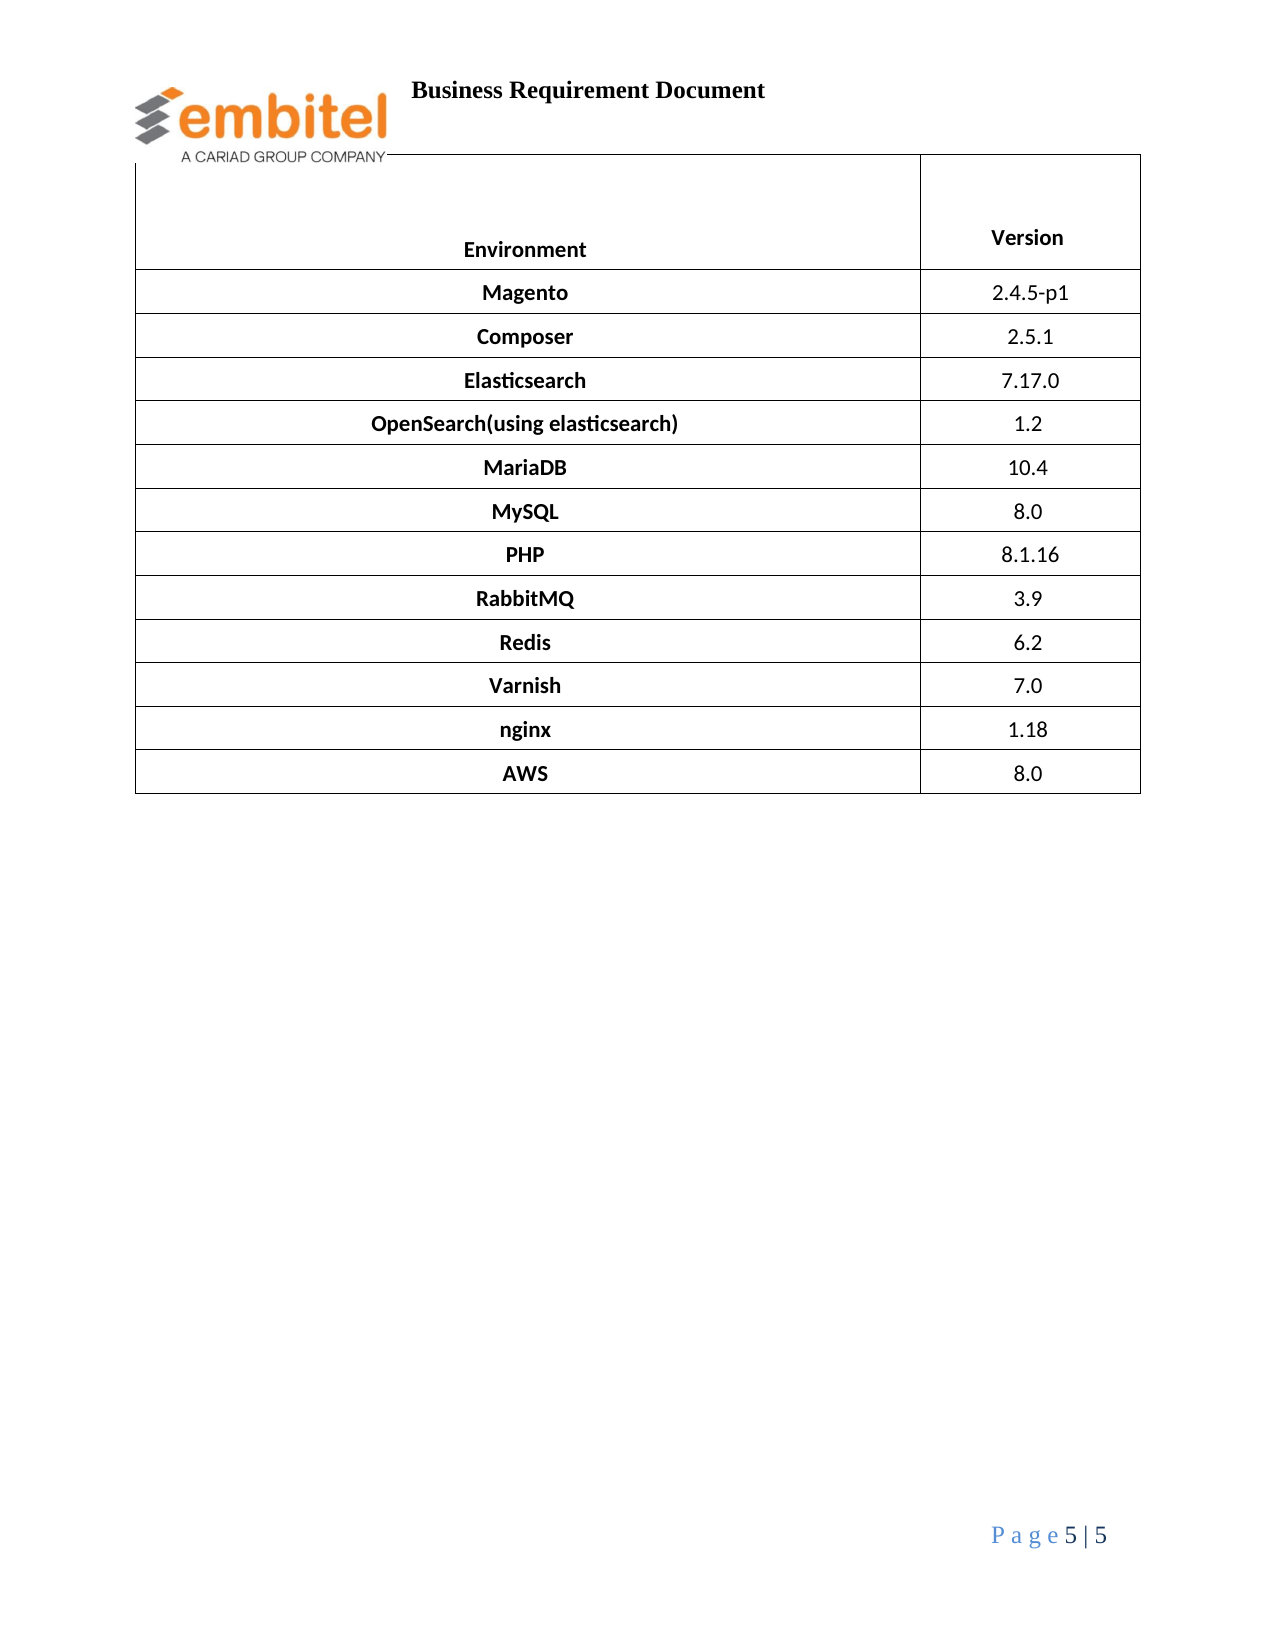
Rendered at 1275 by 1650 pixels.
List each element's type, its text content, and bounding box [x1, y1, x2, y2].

table_cell RabbitMQ [136, 576, 920, 618]
table_cell 8.0 [921, 489, 1140, 531]
picture [135, 87, 387, 163]
table_cell 8.0 [921, 750, 1140, 793]
table_cell nginx [136, 707, 920, 749]
table_cell AWS [136, 750, 920, 793]
table_cell 1.2 [921, 401, 1140, 444]
table_cell 7.0 [921, 663, 1140, 706]
table_header Environment [136, 155, 920, 269]
table_cell 3.9 [921, 576, 1140, 618]
table_cell Elasticsearch [136, 358, 920, 400]
table_cell 6.2 [921, 620, 1140, 662]
table_cell 2.4.5-p1 [921, 270, 1140, 313]
table_header Version [921, 155, 1140, 269]
table_cell Magento [136, 270, 920, 313]
table_cell 8.1.16 [921, 532, 1140, 575]
table_cell PHP [136, 532, 920, 575]
table_cell Redis [136, 620, 920, 662]
table_cell 10.4 [921, 445, 1140, 487]
table_cell MySQL [136, 489, 920, 531]
table_cell 7.17.0 [921, 358, 1140, 400]
table_cell 1.18 [921, 707, 1140, 749]
table_cell 2.5.1 [921, 314, 1140, 357]
table_cell MariaDB [136, 445, 920, 487]
table_cell OpenSearch(using elasticsearch) [136, 401, 920, 444]
table_cell Composer [136, 314, 920, 357]
table_cell Varnish [136, 663, 920, 706]
